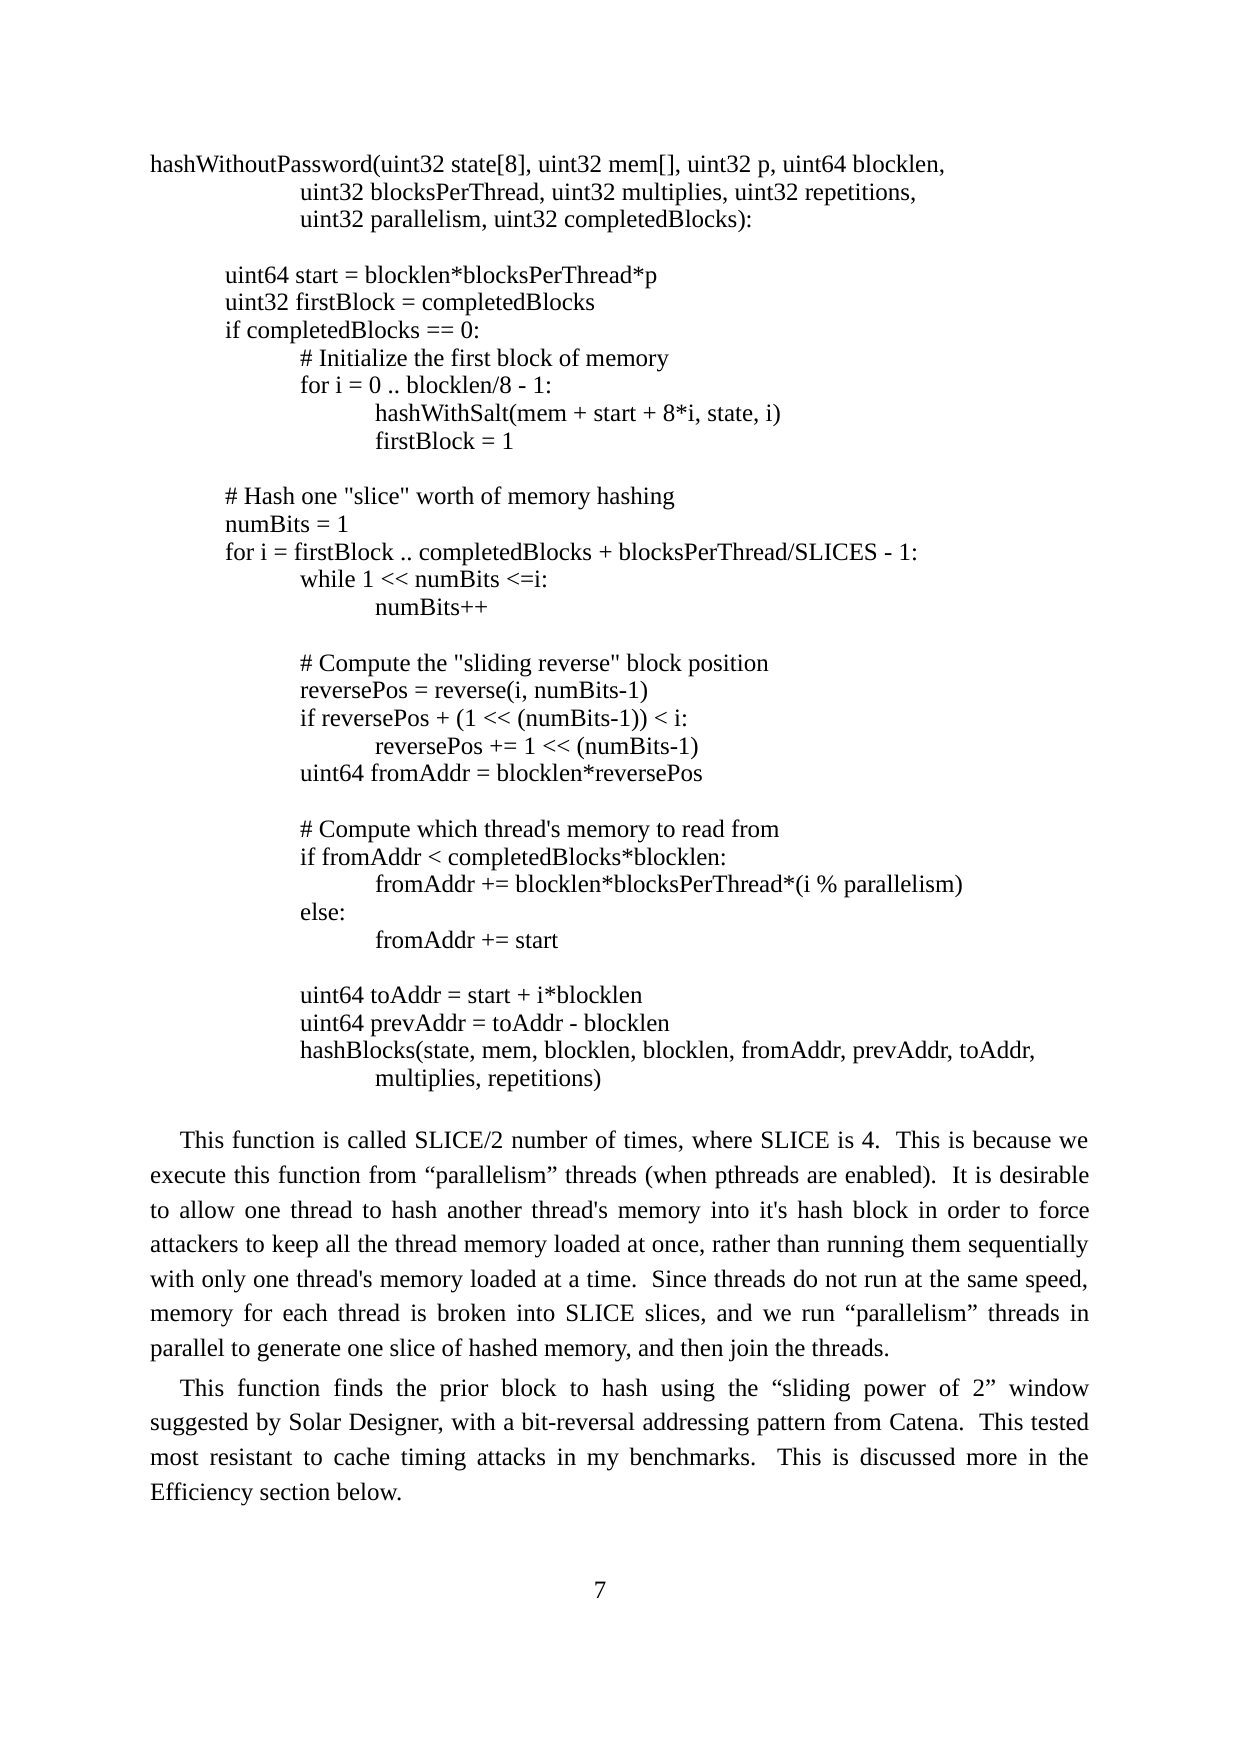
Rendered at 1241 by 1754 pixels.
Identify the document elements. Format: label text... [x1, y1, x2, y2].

text numBits++ [150, 593, 1091, 621]
text uint32 parallelism, uint32 completedBlocks): [150, 205, 1091, 233]
text uint64 start = blocklen*blocksPerThread*p [150, 261, 1091, 288]
text reversePos += 1 << (numBits-1) [150, 732, 1091, 759]
text hashWithSalt(mem + start + 8*i, state, i) [150, 399, 1091, 427]
text This function finds the prior block to hash using the “sliding power of 2” window suggested by Solar Designer, with a bit-reversal addressing pattern from Catena. This tested most resistant to cache timing attacks in my benchmarks. This is discussed more in the Efficiency section below. [150, 1374, 1091, 1505]
text This function is called SLICE/2 number of times, where SLICE is 4. This is because we execute this function from “parallelism” threads (when pthreads are enabled). It is desirable to allow one thread to hash another thread's memory into it's hash block in order to force attackers to keep all the thread memory loaded at once, rather than running them sequentially with only one thread's memory loaded at a time. Since threads do not run at the same speed, memory for each thread is broken into SLICE slices, and we run “parallelism” threads in parallel to generate one slice of hashed memory, and then join the threads. [150, 1127, 1091, 1362]
text numBits = 1 [150, 510, 1091, 538]
text multiplies, repetitions) [150, 1064, 1091, 1092]
text uint32 firstBlock = completedBlocks [150, 288, 1091, 316]
text uint64 fromAddr = blocklen*reversePos [150, 759, 1091, 787]
text hashBlocks(state, mem, blocklen, blocklen, fromAddr, prevAddr, toAddr, [150, 1037, 1091, 1064]
text reversePos = reverse(i, numBits-1) [150, 676, 1091, 704]
text fromAddr += blocklen*blocksPerThread*(i % parallelism) [150, 870, 1091, 898]
text else: [150, 898, 1091, 926]
text uint64 toAddr = start + i*blocklen [150, 981, 1091, 1009]
text # Compute the "sliding reverse" block position [150, 649, 1091, 676]
text fromAddr += start [150, 926, 1091, 953]
text for i = 0 .. blocklen/8 - 1: [150, 372, 1091, 399]
text for i = firstBlock .. completedBlocks + blocksPerThread/SLICES - 1: [150, 538, 1091, 566]
text # Compute which thread's memory to read from [150, 815, 1091, 843]
text # Initialize the first block of memory [150, 344, 1091, 372]
text uint64 prevAddr = toAddr - blocklen [150, 1009, 1091, 1037]
text if completedBlocks == 0: [150, 316, 1091, 344]
text if fromAddr < completedBlocks*blocklen: [150, 843, 1091, 870]
text uint32 blocksPerThread, uint32 multiplies, uint32 repetitions, [150, 178, 1091, 205]
text hashWithoutPassword(uint32 state[8], uint32 mem[], uint32 p, uint64 blocklen, [150, 150, 1091, 178]
text while 1 << numBits <=i: [150, 566, 1091, 593]
text # Hash one "slice" worth of memory hashing [150, 482, 1091, 510]
text if reversePos + (1 << (numBits-1)) < i: [150, 704, 1091, 732]
text firstBlock = 1 [150, 427, 1091, 455]
